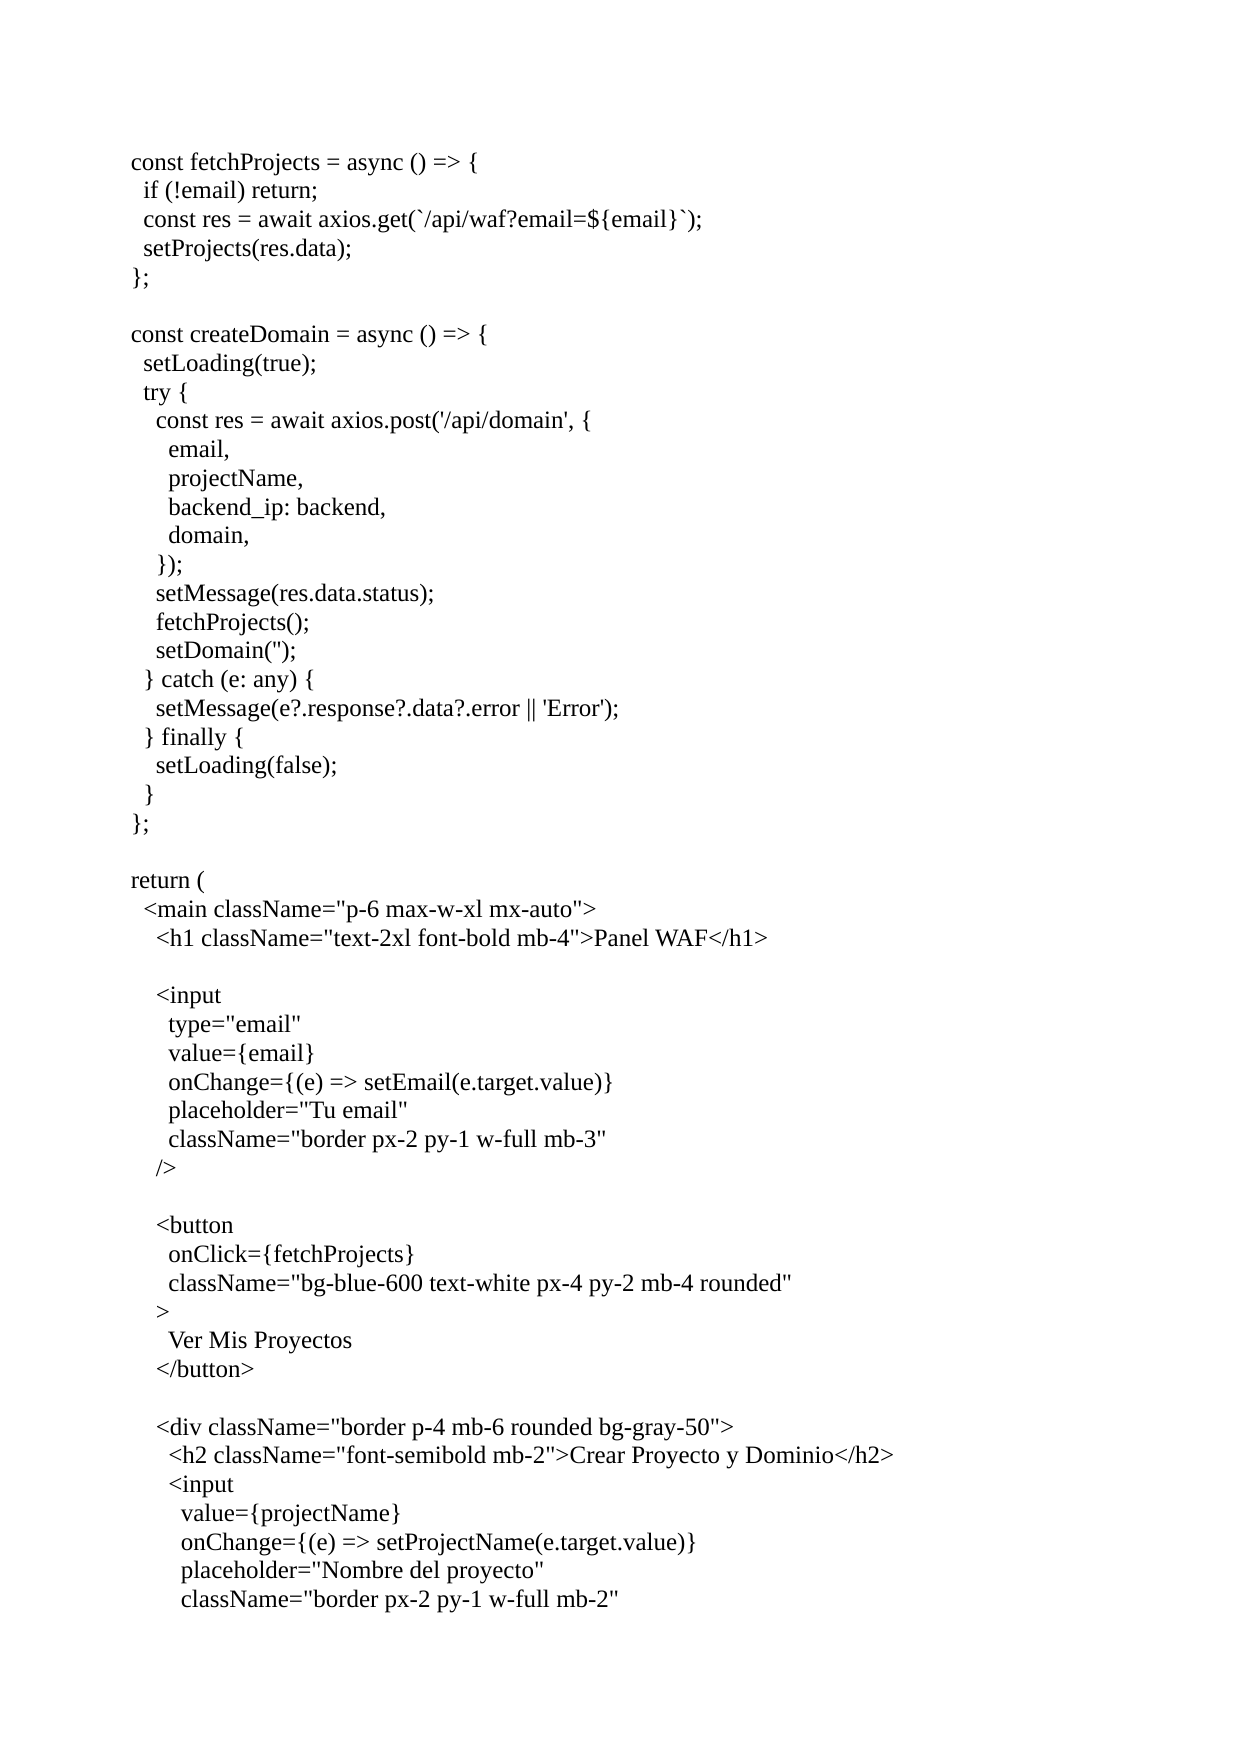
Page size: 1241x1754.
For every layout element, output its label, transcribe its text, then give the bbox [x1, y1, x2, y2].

text const fetchProjects = async () => { if (!email) return; const res = await axios.get(`/api/waf?email=${email}`); setProjects(res.data); }; const createDomain = async () => { setLoading(true); try { const res = await axios.post('/api/domain', { email, projectName, backend_ip: backend, domain, }); setMessage(res.data.status); fetchProjects(); setDomain(''); } catch (e: any) { setMessage(e?.response?.data?.error || 'Error'); } finally { setLoading(false); } }; return ( <main className="p-6 max-w-xl mx-auto"> <h1 className="text-2xl font-bold mb-4">Panel WAF</h1> <input type="email" value={email} onChange={(e) => setEmail(e.target.value)} placeholder="Tu email" className="border px-2 py-1 w-full mb-3" /> <button onClick={fetchProjects} className="bg-blue-600 text-white px-4 py-2 mb-4 rounded" > Ver Mis Proyectos </button> <div className="border p-4 mb-6 rounded bg-gray-50"> <h2 className="font-semibold mb-2">Crear Proyecto y Dominio</h2> <input value={projectName} onChange={(e) => setProjectName(e.target.value)} placeholder="Nombre del proyecto" className="border px-2 py-1 w-full mb-2" [118, 118, 1122, 1613]
